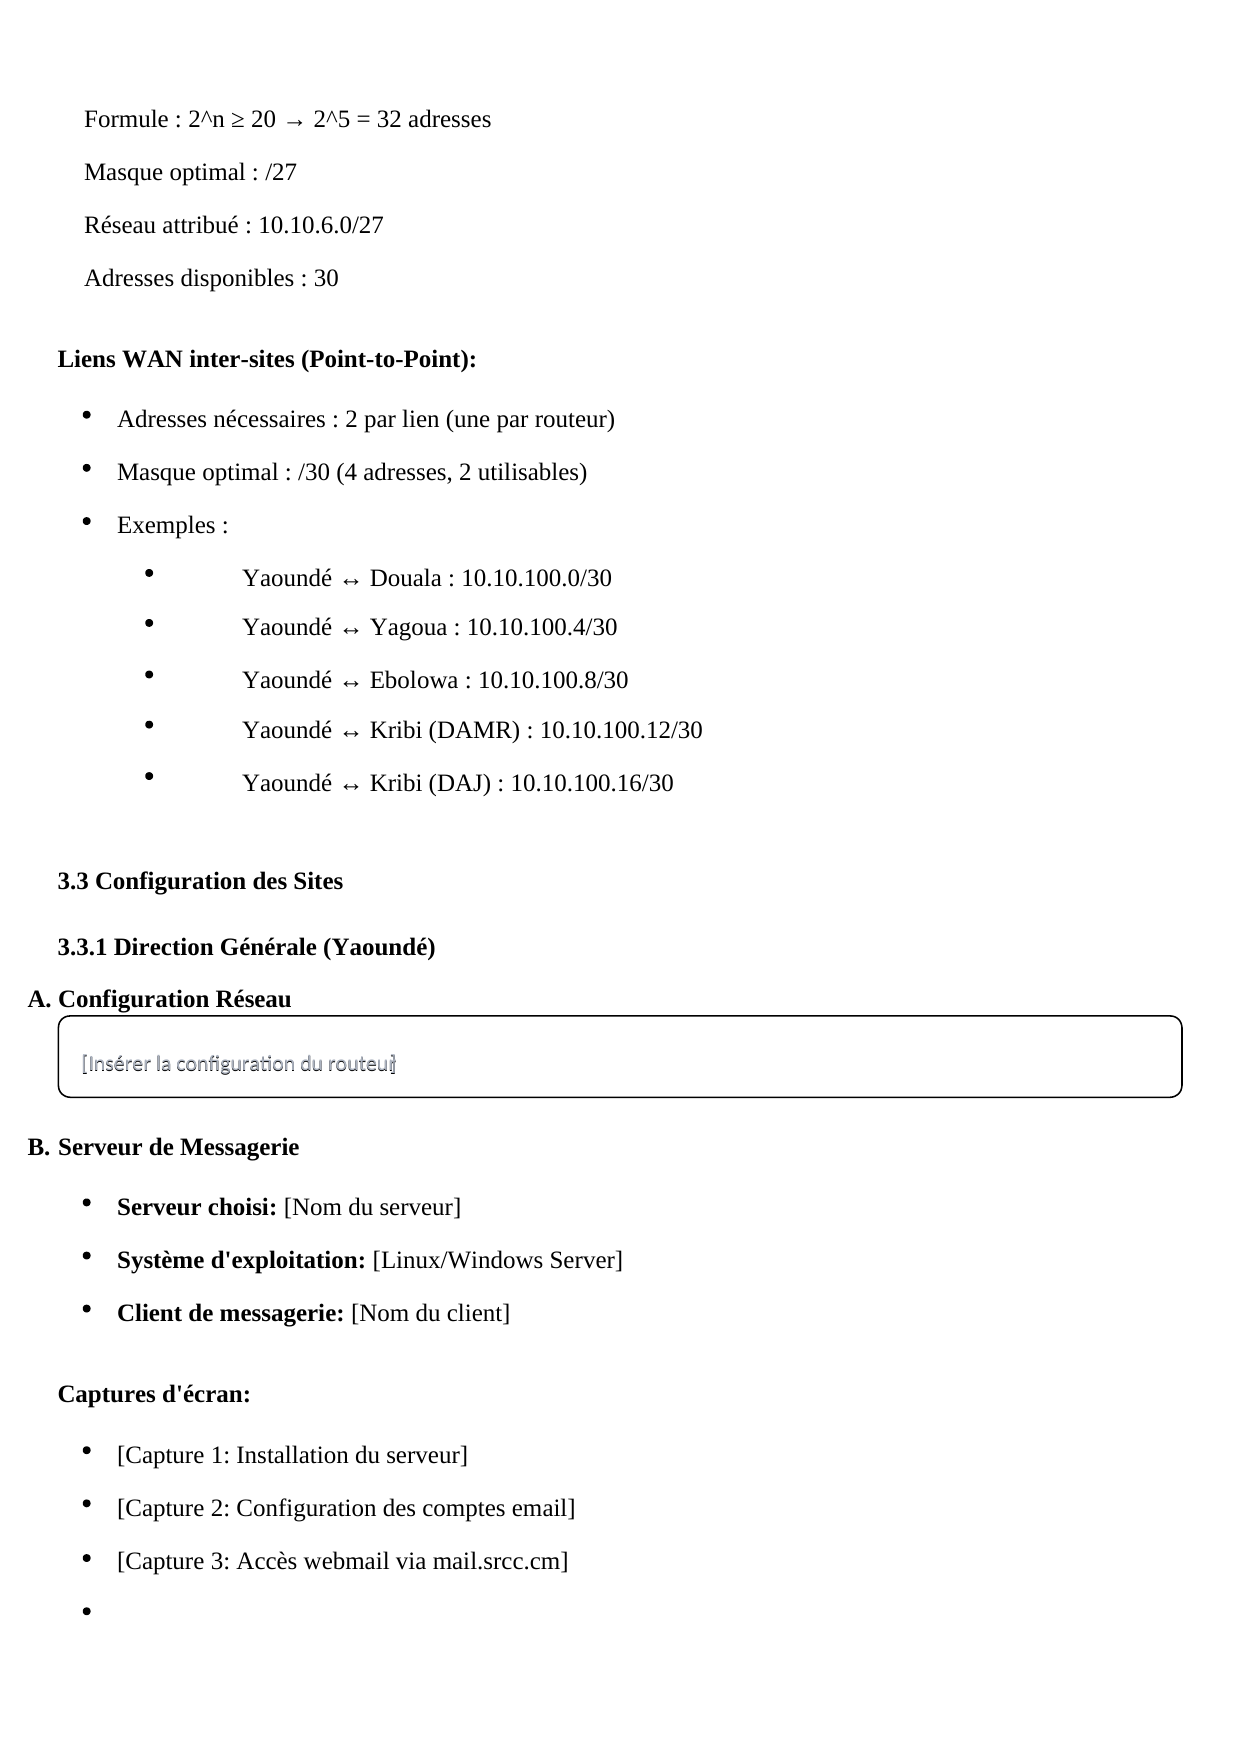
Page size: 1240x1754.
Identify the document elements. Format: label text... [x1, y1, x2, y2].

text Liens WAN inter-sites (Point-to-Point): [57, 344, 1182, 372]
text Adresses disponibles : 30 [84, 263, 1182, 292]
text 3.3 Configuration des Sites [57, 866, 1182, 895]
text 3.3.1 Direction Générale (Yaoundé) [57, 932, 1182, 960]
list Configuration Réseau [27, 984, 1182, 1013]
text Yaoundé ↔ Douala : 10.10.100.0/30 [146, 563, 1182, 591]
text [Capture 2: Configuration des comptes email] [84, 1493, 1182, 1522]
text Système d'exploitation: [Linux/Windows Server] [84, 1245, 1182, 1274]
text Réseau attribué : 10.10.6.0/27 [84, 210, 1182, 238]
text [Capture 1: Installation du serveur] [84, 1440, 1182, 1469]
text [Capture 3: Accès webmail via mail.srcc.cm] [84, 1546, 1182, 1575]
text Yaoundé ↔ Kribi (DAMR) : 10.10.100.12/30 [146, 715, 1182, 744]
text Masque optimal : /30 (4 adresses, 2 utilisables) Exemples : [84, 457, 701, 539]
text Captures d'écran: [57, 1379, 1182, 1408]
text Client de messagerie: [Nom du client] [84, 1298, 1182, 1327]
text Yaoundé ↔ Yagoua : 10.10.100.4/30 [146, 612, 1182, 641]
text Adresses nécessaires : 2 par lien (une par routeur) [84, 404, 1182, 433]
text Masque optimal : /27 [84, 157, 1182, 186]
text Formule : 2^n ≥ 20 → 2^5 = 32 adresses [84, 104, 1182, 132]
text Yaoundé ↔ Ebolowa : 10.10.100.8/30 [146, 665, 1182, 694]
text Yaoundé ↔ Kribi (DAJ) : 10.10.100.16/30 [146, 768, 1182, 797]
text Serveur choisi: [Nom du serveur] [84, 1192, 1182, 1221]
list Serveur de Messagerie [27, 1132, 1182, 1160]
